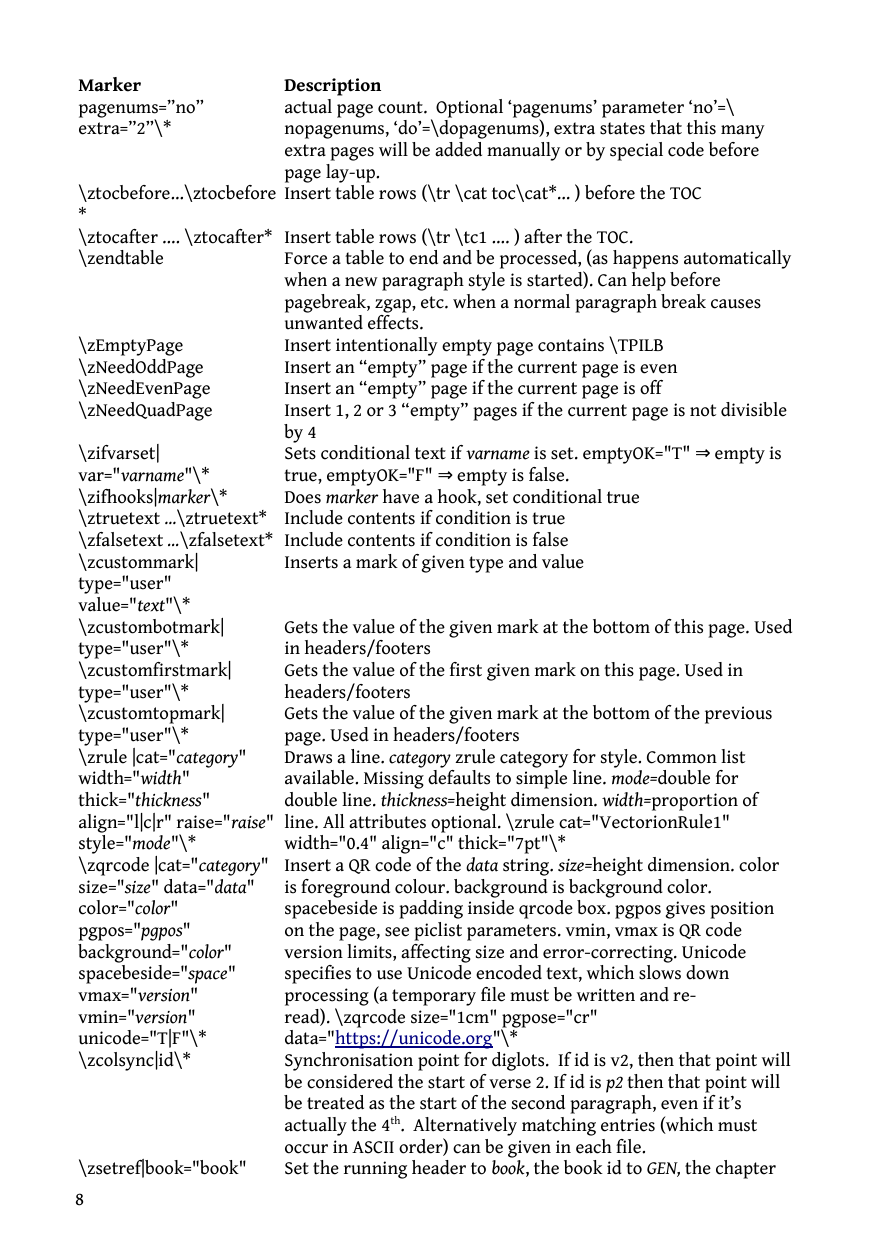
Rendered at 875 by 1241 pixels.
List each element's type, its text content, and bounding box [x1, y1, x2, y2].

table_cell \zNeedOddPage [75, 357, 281, 378]
table_cell \zEmptyPage [75, 335, 281, 357]
table_cell Insert an “empty” page if the current page is even [281, 357, 797, 378]
table_cell \zcustomtopmark|type="user"\* [75, 703, 281, 747]
table_cell \zcustommark|type="user" value="text"\* [75, 552, 281, 617]
table_cell Insert table rows (\tr \cat toc\cat*... ) before the TOC [281, 183, 797, 227]
table_cell Insert table rows (\tr \tc1 …. ) after the TOC. [281, 227, 797, 248]
table_cell \zcustomfirstmark|type="user"\* [75, 660, 281, 703]
table_header Marker [75, 75, 281, 97]
table_cell Include contents if condition is true [281, 508, 797, 530]
table_cell \zifvarset|var="varname"\* [75, 443, 281, 487]
table_cell Insert a QR code of the data string. size=height dimension. color is foreground colour. background is background color. spacebeside is padding inside qrcode box. pgpos gives position on the page, see piclist parameters. vmin, vmax is QR code version limits, affecting size and error-correcting. Unicode specifies to use Unicode encoded text, which slows down processing (a temporary file must be written and re-read). \⁠zqrcode size="1cm" pgpose="cr" data="https://unicode.org"\* [281, 855, 797, 1050]
table_cell \zsetref|book="book" [75, 1158, 281, 1180]
table_cell \⁠ztocbefore…\⁠ztocbefore* [75, 183, 281, 227]
table_cell Gets the value of the given mark at the bottom of the previous page. Used in headers/footers [281, 703, 797, 747]
table_cell \ztruetext …\ztruetext* [75, 508, 281, 530]
table_header Description [281, 75, 797, 97]
table_cell \zNeedEvenPage [75, 378, 281, 400]
table_cell \zrule |cat="category" width="width" thick="thickness" align="l|c|r" raise="raise" style="mode"\* [75, 747, 281, 855]
table_cell Gets the value of the first given mark on this page. Used in headers/footers [281, 660, 797, 703]
table_cell \zcustombotmark|type="user"\* [75, 617, 281, 660]
table_cell pagenums=”no” extra=”2”\* [75, 97, 281, 183]
table_cell \ztocafter …. \ztocafter* [75, 227, 281, 248]
table_cell Sets conditional text if varname is set. emptyOK="T" ⇒ empty is true, emptyOK="F" ⇒ empty is false. [281, 443, 797, 487]
table_cell \zifhooks|marker\* [75, 487, 281, 508]
table_cell Inserts a mark of given type and value [281, 552, 797, 617]
table_cell Gets the value of the given mark at the bottom of this page. Used in headers/footers [281, 617, 797, 660]
table_cell Insert an “empty” page if the current page is off [281, 378, 797, 400]
table_cell Does marker have a hook, set conditional true [281, 487, 797, 508]
table_cell \zqrcode |cat="category" size="size" data="data" color="color" pgpos="pgpos" background="color" spacebeside="space" vmax="version" vmin="version" unicode="T|F"\* [75, 855, 281, 1050]
table_cell \zendtable [75, 248, 281, 335]
table_cell Synchronisation point for diglots. If id is v2, then that point will be considered the start of verse 2. If id is p2 then that point will be treated as the start of the second paragraph, even if it’s actually the 4th. Alternatively matching entries (which must occur in ASCII order) can be given in each file. [281, 1050, 797, 1158]
table_cell Insert intentionally empty page contains \TPILB [281, 335, 797, 357]
table_cell Force a table to end and be processed, (as happens automatically when a new paragraph style is started). Can help before pagebreak, zgap, etc. when a normal paragraph break causes unwanted effects. [281, 248, 797, 335]
table_cell \zcolsync|id\* [75, 1050, 281, 1158]
table_cell \zfalsetext …\zfalsetext* [75, 530, 281, 552]
table_cell Include contents if condition is false [281, 530, 797, 552]
table_cell actual page count. Optional ‘pagenums’ parameter ‘no’=\nopagenums, ‘do’=\dopagenums), extra states that this many extra pages will be added manually or by special code before page lay-up. [281, 97, 797, 183]
table_cell Draws a line. category zrule category for style. Common list available. Missing defaults to simple line. mode=double for double line. thickness=height dimension. width=proportion of line. All attributes optional. \zrule cat="VectorionRule1" width="0.4" align="c" thick="7pt"\* [281, 747, 797, 855]
table_cell Insert 1, 2 or 3 “empty” pages if the current page is not divisible by 4 [281, 400, 797, 443]
table_cell Set the running header to book, the book id to GEN, the chapter [281, 1158, 797, 1180]
table_cell \zNeedQuadPage [75, 400, 281, 443]
